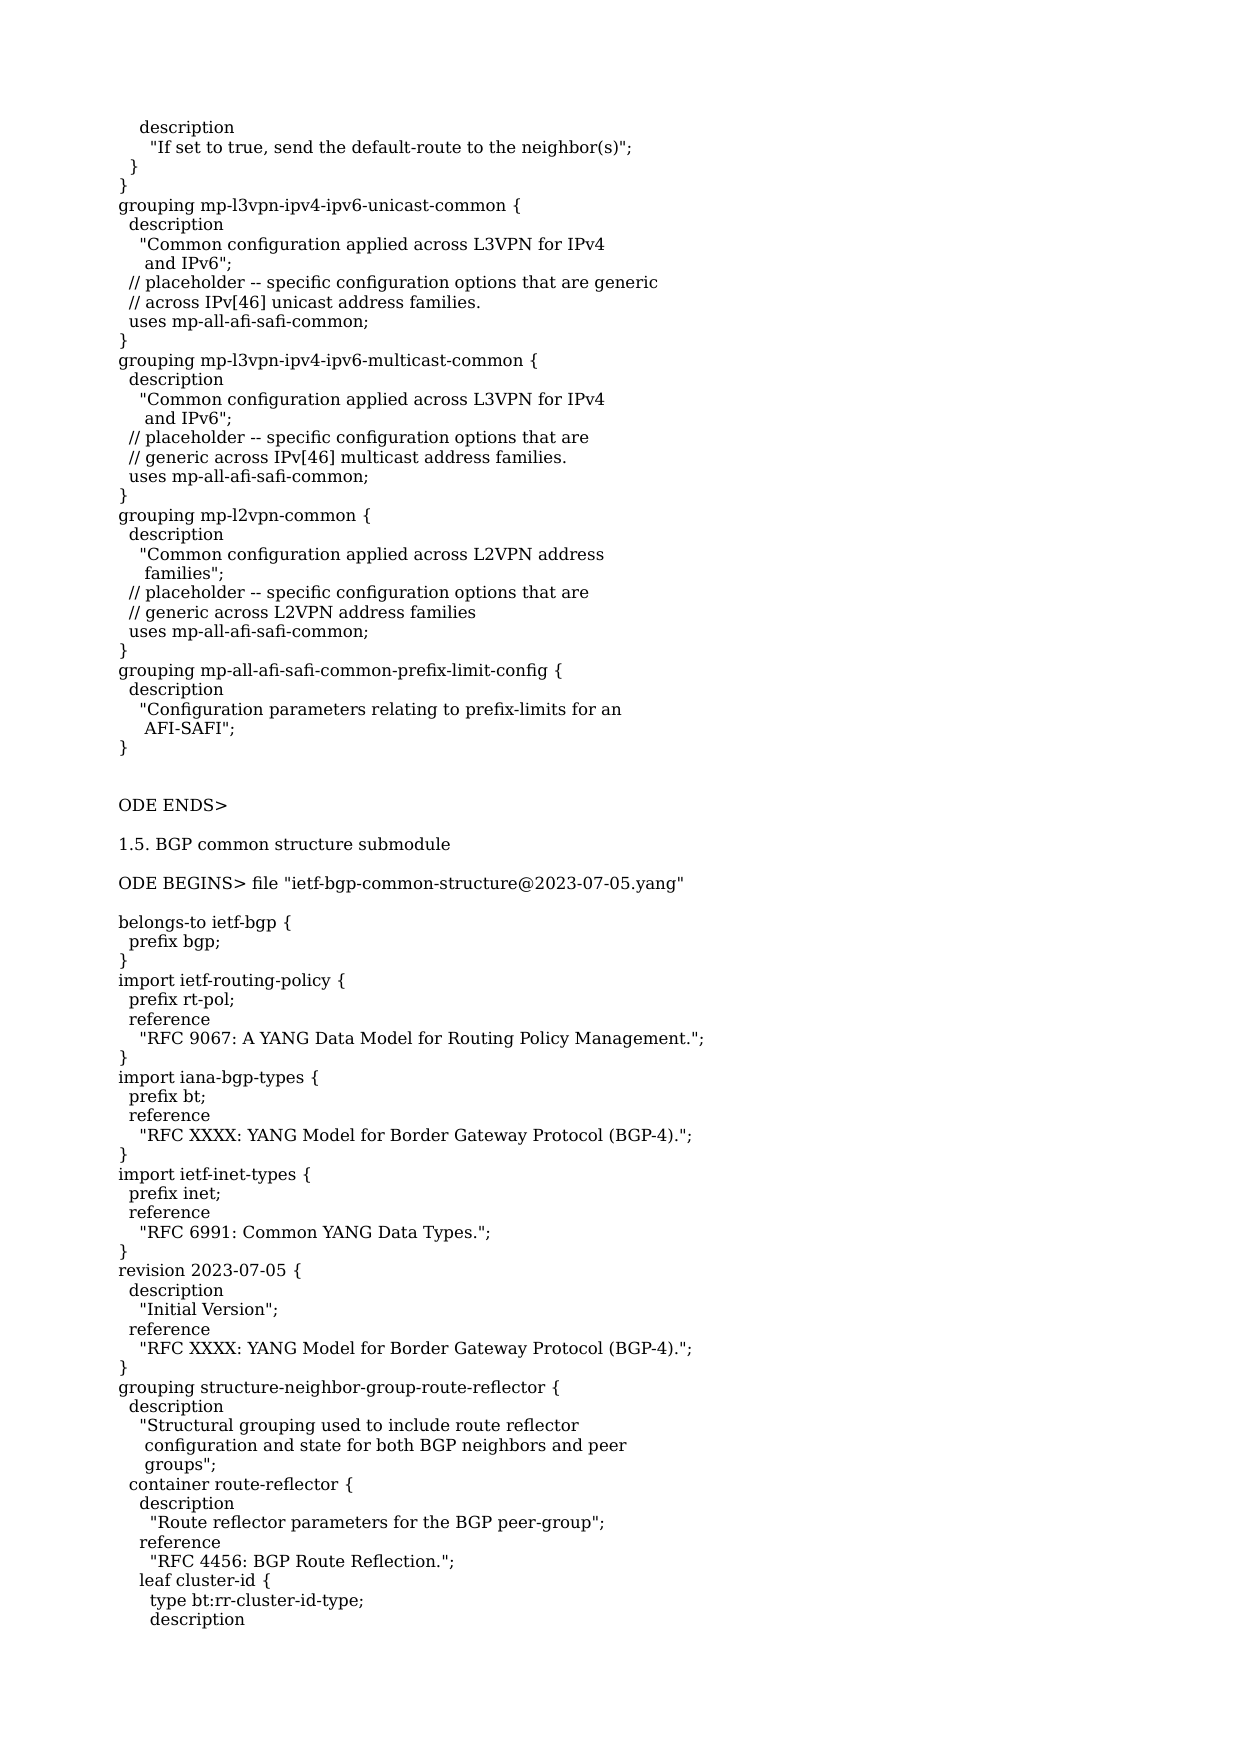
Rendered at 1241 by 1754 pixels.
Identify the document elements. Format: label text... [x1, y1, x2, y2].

text belongs-to ietf-bgp { [118, 912, 1122, 932]
text "Common configuration applied across L3VPN for IPv4 [118, 389, 1122, 409]
text description [118, 1610, 1122, 1629]
text ODE BEGINS> file "ietf-bgp-common-structure@2023-07-05.yang" [118, 874, 1122, 893]
text "RFC 4456: BGP Route Reflection."; [118, 1552, 1122, 1571]
text } [118, 951, 1122, 971]
text // generic across L2VPN address families [118, 602, 1122, 622]
text ODE ENDS> [118, 796, 1122, 816]
text } [118, 331, 1122, 351]
text description [118, 525, 1122, 544]
text } [118, 176, 1122, 196]
text prefix bgp; [118, 932, 1122, 951]
text "RFC 6991: Common YANG Data Types."; [118, 1222, 1122, 1242]
text leaf cluster-id { [118, 1571, 1122, 1591]
text } [118, 738, 1122, 757]
text description [118, 680, 1122, 699]
text "Common configuration applied across L3VPN for IPv4 [118, 234, 1122, 254]
text import ietf-routing-policy { [118, 971, 1122, 990]
text "RFC 9067: A YANG Data Model for Routing Policy Management."; [118, 1029, 1122, 1048]
text reference [118, 1319, 1122, 1339]
text } [118, 1358, 1122, 1377]
text // placeholder -- specific configuration options that are [118, 583, 1122, 602]
text uses mp-all-afi-safi-common; [118, 312, 1122, 331]
text description [118, 1494, 1122, 1513]
text prefix rt-pol; [118, 990, 1122, 1009]
text description [118, 215, 1122, 234]
text AFI-SAFI"; [118, 719, 1122, 738]
text // across IPv[46] unicast address families. [118, 292, 1122, 312]
text } [118, 486, 1122, 506]
text "RFC XXXX: YANG Model for Border Gateway Protocol (BGP-4)."; [118, 1126, 1122, 1145]
text uses mp-all-afi-safi-common; [118, 622, 1122, 641]
text prefix inet; [118, 1184, 1122, 1203]
text // placeholder -- specific configuration options that are [118, 428, 1122, 447]
text // placeholder -- specific configuration options that are generic [118, 273, 1122, 292]
text } [118, 1048, 1122, 1067]
text reference [118, 1009, 1122, 1029]
text } [118, 157, 1122, 176]
text "Common configuration applied across L2VPN address [118, 544, 1122, 564]
text } [118, 1242, 1122, 1261]
text 1.5. BGP common structure submodule [118, 835, 1122, 854]
text description [118, 118, 1122, 137]
text description [118, 1281, 1122, 1300]
text groups"; [118, 1455, 1122, 1474]
text and IPv6"; [118, 254, 1122, 273]
text prefix bt; [118, 1087, 1122, 1106]
text grouping mp-l2vpn-common { [118, 506, 1122, 525]
text "Initial Version"; [118, 1300, 1122, 1319]
text revision 2023-07-05 { [118, 1261, 1122, 1281]
text grouping mp-l3vpn-ipv4-ipv6-multicast-common { [118, 351, 1122, 370]
text "Route reflector parameters for the BGP peer-group"; [118, 1513, 1122, 1532]
text families"; [118, 564, 1122, 583]
text import iana-bgp-types { [118, 1067, 1122, 1087]
text "RFC XXXX: YANG Model for Border Gateway Protocol (BGP-4)."; [118, 1339, 1122, 1358]
text type bt:rr-cluster-id-type; [118, 1591, 1122, 1610]
text description [118, 370, 1122, 389]
text import ietf-inet-types { [118, 1164, 1122, 1184]
text description [118, 1397, 1122, 1416]
text "If set to true, send the default-route to the neighbor(s)"; [118, 137, 1122, 157]
text container route-reflector { [118, 1474, 1122, 1494]
text grouping mp-all-afi-safi-common-prefix-limit-config { [118, 661, 1122, 680]
text // generic across IPv[46] multicast address families. [118, 447, 1122, 467]
text } [118, 641, 1122, 661]
text reference [118, 1532, 1122, 1552]
text "Configuration parameters relating to prefix-limits for an [118, 699, 1122, 719]
text reference [118, 1106, 1122, 1126]
text and IPv6"; [118, 409, 1122, 428]
text grouping structure-neighbor-group-route-reflector { [118, 1377, 1122, 1397]
text } [118, 1145, 1122, 1164]
text uses mp-all-afi-safi-common; [118, 467, 1122, 486]
text grouping mp-l3vpn-ipv4-ipv6-unicast-common { [118, 196, 1122, 215]
text reference [118, 1203, 1122, 1222]
text configuration and state for both BGP neighbors and peer [118, 1436, 1122, 1455]
text "Structural grouping used to include route reflector [118, 1416, 1122, 1436]
